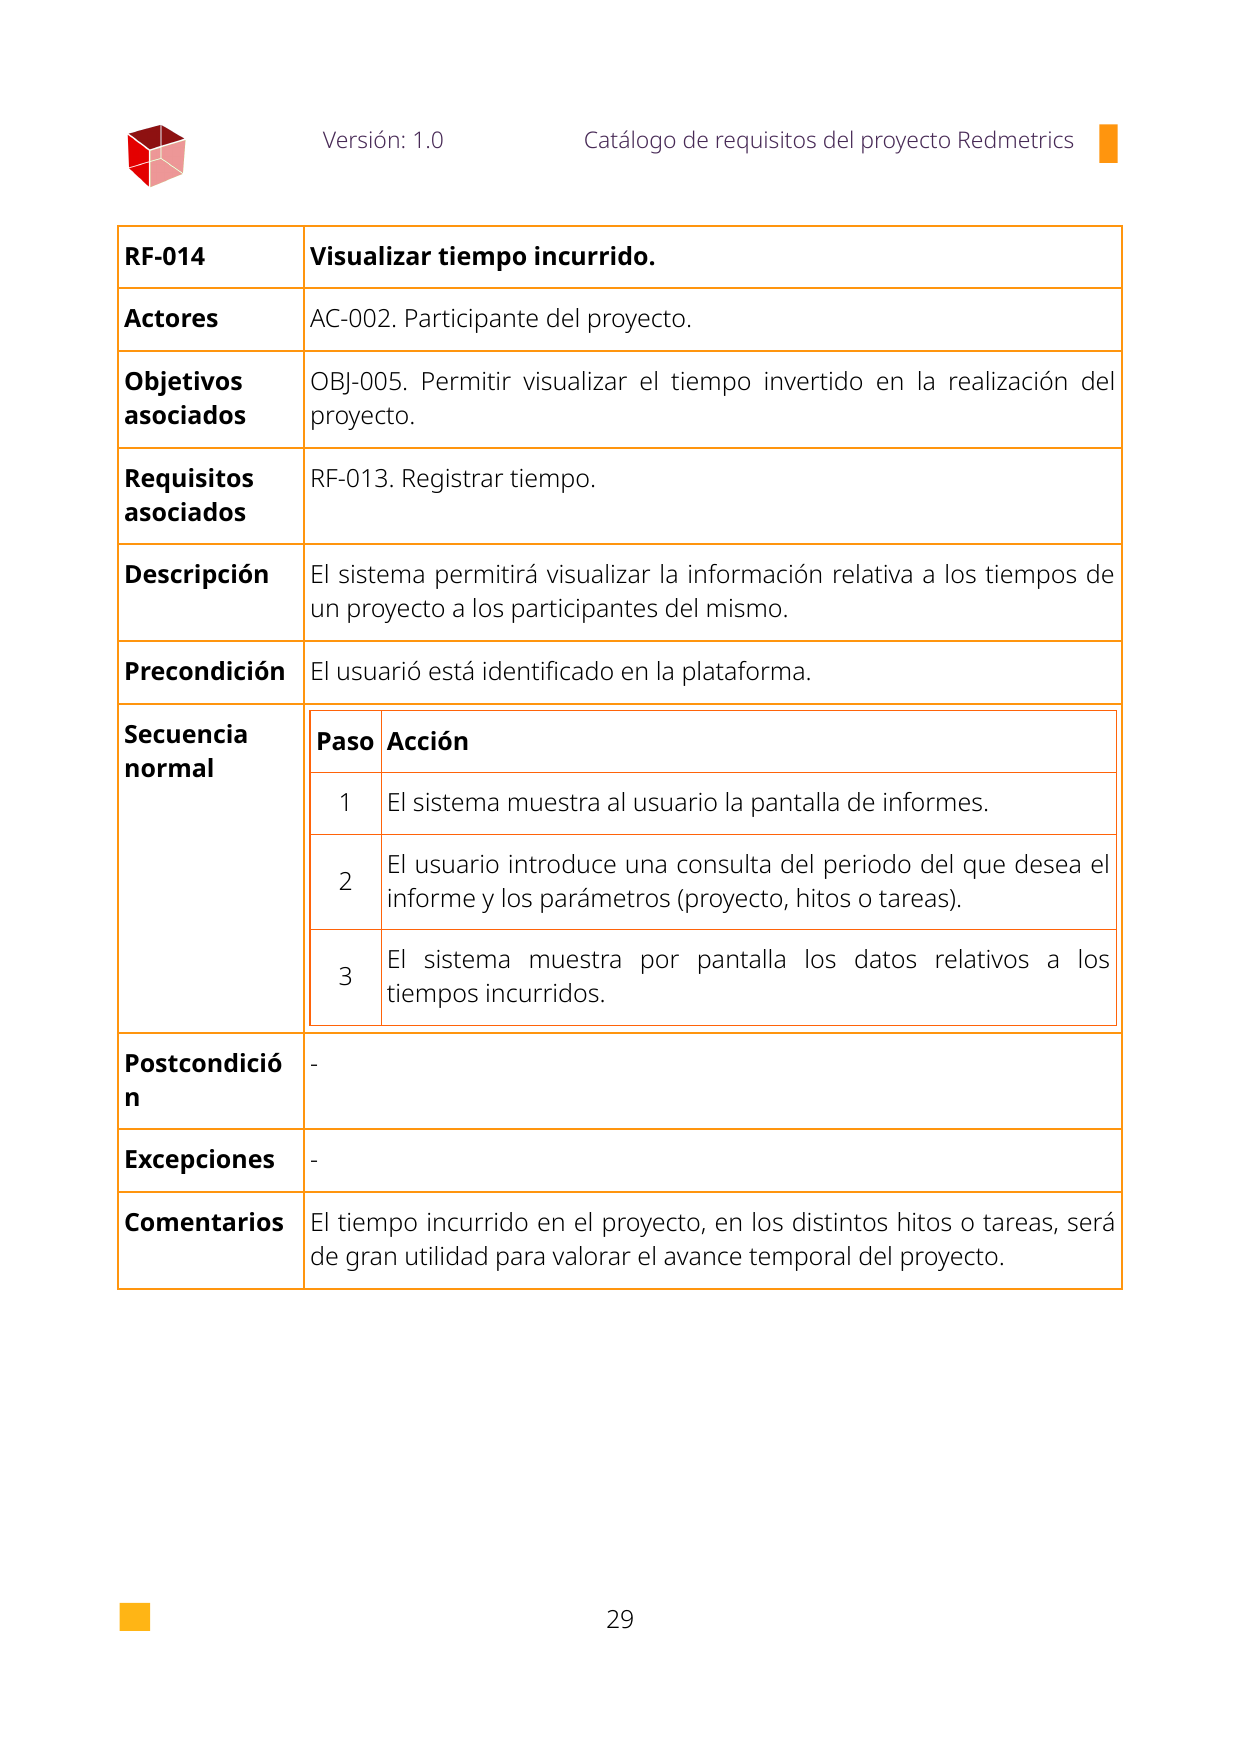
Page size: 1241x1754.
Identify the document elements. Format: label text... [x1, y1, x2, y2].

table_cell El usuarió está identificado en la plataforma. [305, 642, 1121, 702]
table_cell Postcondición [119, 1034, 303, 1128]
table_cell - [305, 1034, 1121, 1128]
picture [123, 123, 189, 189]
table_cell El usuario introduce una consulta del periodo del que desea el informe y los parámetros (proyecto, hitos o tareas). [382, 835, 1116, 929]
table_header Paso [311, 711, 381, 772]
table_cell 1 [311, 773, 381, 833]
table_cell 3 [311, 930, 381, 1025]
table_cell Comentarios [119, 1193, 303, 1287]
table_cell RF-013. Registrar tiempo. [305, 449, 1121, 543]
table_cell OBJ-005. Permitir visualizar el tiempo invertido en la realización del proyecto. [305, 352, 1121, 447]
table_cell [305, 705, 1121, 1032]
table_header RF-014 [119, 227, 303, 287]
table_cell El sistema permitirá visualizar la información relativa a los tiempos de un proyecto a los participantes del mismo. [305, 545, 1121, 640]
table_cell El sistema muestra por pantalla los datos relativos a los tiempos incurridos. [382, 930, 1116, 1025]
table_cell Requisitos asociados [119, 449, 303, 543]
table_cell Excepciones [119, 1130, 303, 1191]
table_cell 2 [311, 835, 381, 929]
table_cell Precondición [119, 642, 303, 702]
table_cell Secuencia normal [119, 705, 303, 1032]
table_cell El tiempo incurrido en el proyecto, en los distintos hitos o tareas, será de gran utilidad para valorar el avance temporal del proyecto. [305, 1193, 1121, 1287]
table_cell - [305, 1130, 1121, 1191]
table_cell Objetivos asociados [119, 352, 303, 447]
table_cell Actores [119, 289, 303, 350]
table_header Visualizar tiempo incurrido. [305, 227, 1121, 287]
table_header Acción [382, 711, 1116, 772]
table_cell El sistema muestra al usuario la pantalla de informes. [382, 773, 1116, 833]
table_cell AC-002. Participante del proyecto. [305, 289, 1121, 350]
table_cell Descripción [119, 545, 303, 640]
